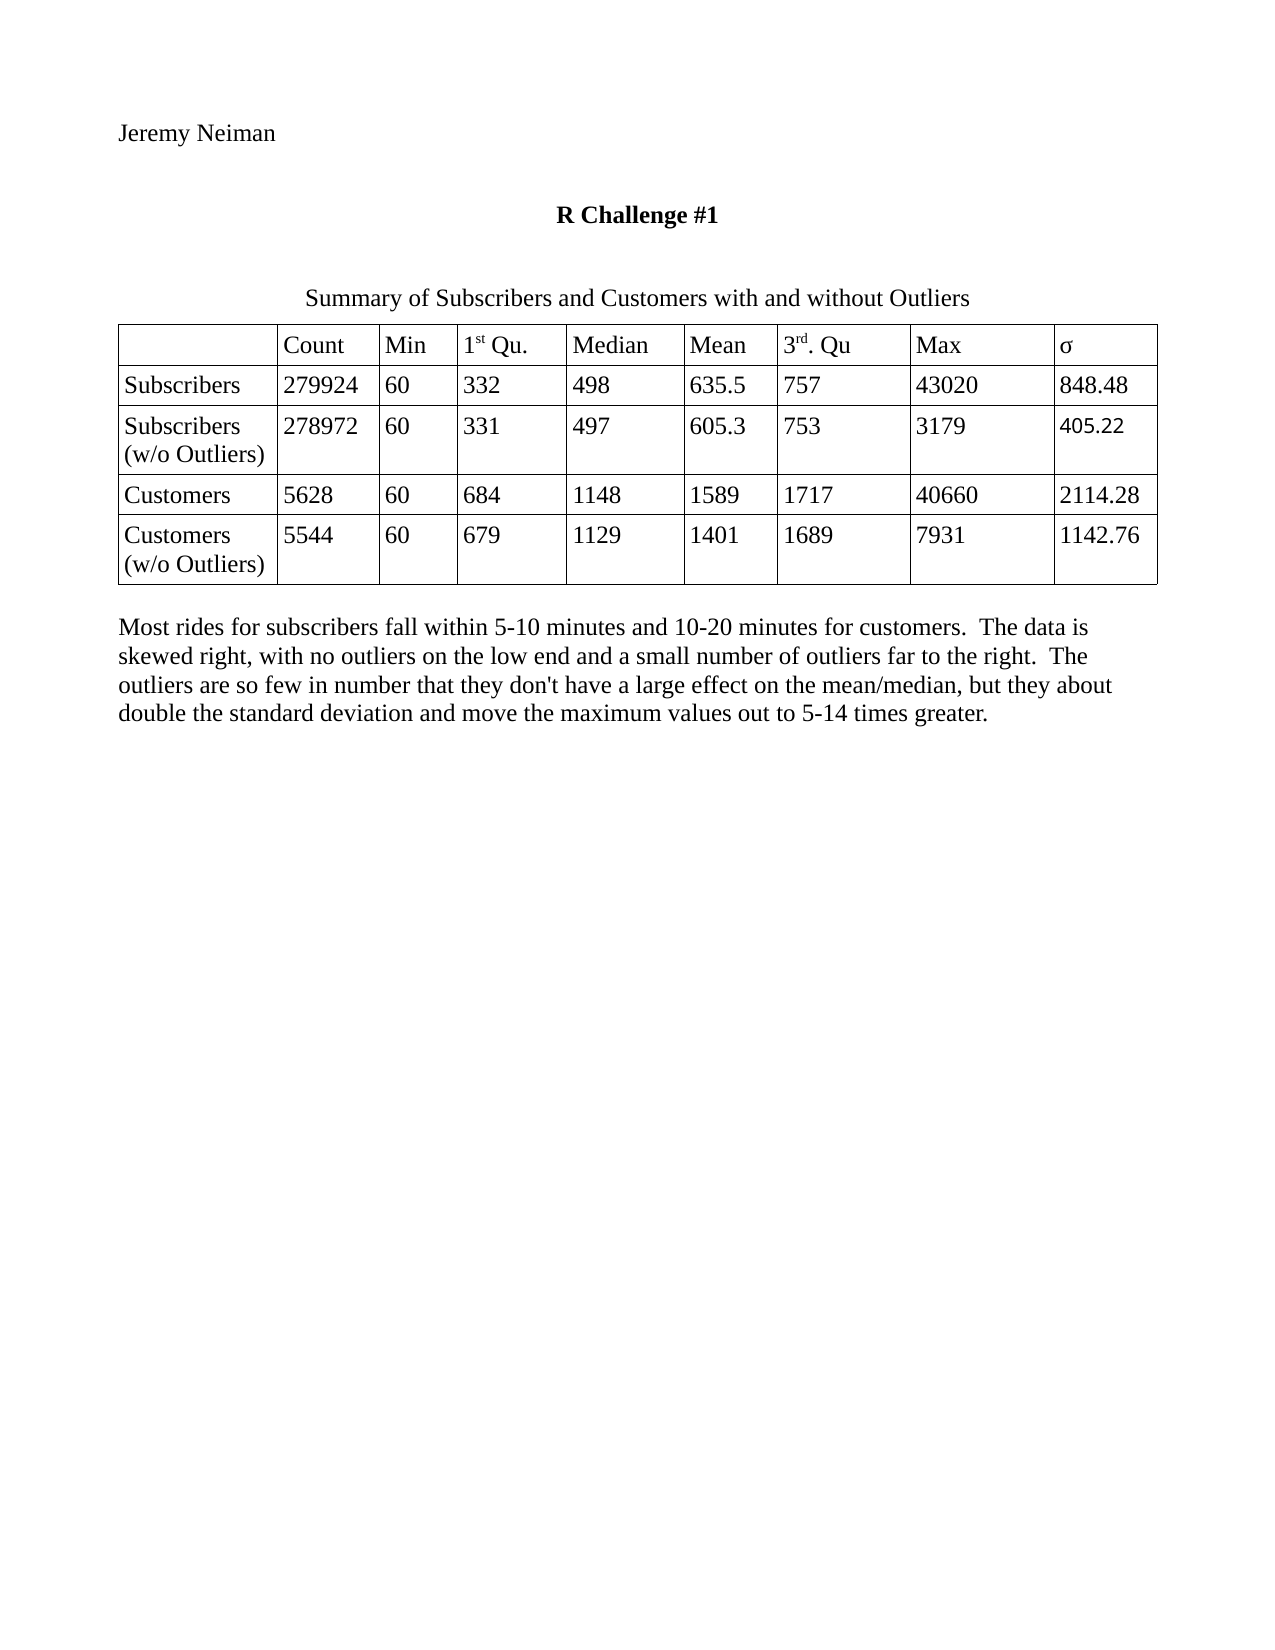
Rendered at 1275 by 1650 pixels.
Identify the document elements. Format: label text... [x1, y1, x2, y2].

text Jeremy Neiman [118, 118, 1157, 147]
table_cell 497 [567, 406, 684, 474]
table_cell 1129 [567, 515, 684, 583]
table_cell 60 [380, 406, 457, 474]
table_header Count [278, 325, 379, 365]
table_cell 5628 [278, 475, 379, 514]
table_cell 1589 [685, 475, 777, 514]
table_header Min [380, 325, 457, 365]
table_cell 635.5 [685, 366, 777, 405]
table_cell 332 [458, 366, 566, 405]
table_cell 405.22 [1055, 406, 1157, 474]
table_cell 2114.28 [1055, 475, 1157, 514]
table_header [119, 325, 277, 365]
table_cell 5544 [278, 515, 379, 583]
table_cell 1689 [778, 515, 910, 583]
table_cell 40660 [911, 475, 1054, 514]
table_header Max [911, 325, 1054, 365]
table_cell 498 [567, 366, 684, 405]
table_cell 3179 [911, 406, 1054, 474]
table_cell 684 [458, 475, 566, 514]
text R Challenge #1 [118, 201, 1157, 229]
text Summary of Subscribers and Customers with and without Outliers [118, 283, 1157, 312]
table_header Mean [685, 325, 777, 365]
table_cell 679 [458, 515, 566, 583]
table_cell 1401 [685, 515, 777, 583]
table_cell 43020 [911, 366, 1054, 405]
table_cell 848.48 [1055, 366, 1157, 405]
table_cell 757 [778, 366, 910, 405]
table_cell 605.3 [685, 406, 777, 474]
table_header σ [1055, 325, 1157, 365]
table_cell 753 [778, 406, 910, 474]
table_cell 1142.76 [1055, 515, 1157, 583]
table_cell 60 [380, 475, 457, 514]
table_cell 278972 [278, 406, 379, 474]
table_cell 279924 [278, 366, 379, 405]
table_header Median [567, 325, 684, 365]
table_cell 7931 [911, 515, 1054, 583]
table_cell Customers [119, 475, 277, 514]
table_cell 1148 [567, 475, 684, 514]
table_cell Subscribers (w/o Outliers) [119, 406, 277, 474]
table_cell 331 [458, 406, 566, 474]
table_cell 60 [380, 366, 457, 405]
table_cell 60 [380, 515, 457, 583]
table_header 3rd. Qu [778, 325, 910, 365]
table_cell Customers (w/o Outliers) [119, 515, 277, 583]
table_cell 1717 [778, 475, 910, 514]
text Most rides for subscribers fall within 5-10 minutes and 10-20 minutes for customers. The data is skewed right, with no outliers on the low end and a small number of outliers far to the right. The outliers are so few in number that they don't have a large effect on the mean/median, but they about double the standard deviation and move the maximum values out to 5-14 times greater. [118, 612, 1157, 727]
table_cell Subscribers [119, 366, 277, 405]
table_header 1st Qu. [458, 325, 566, 365]
